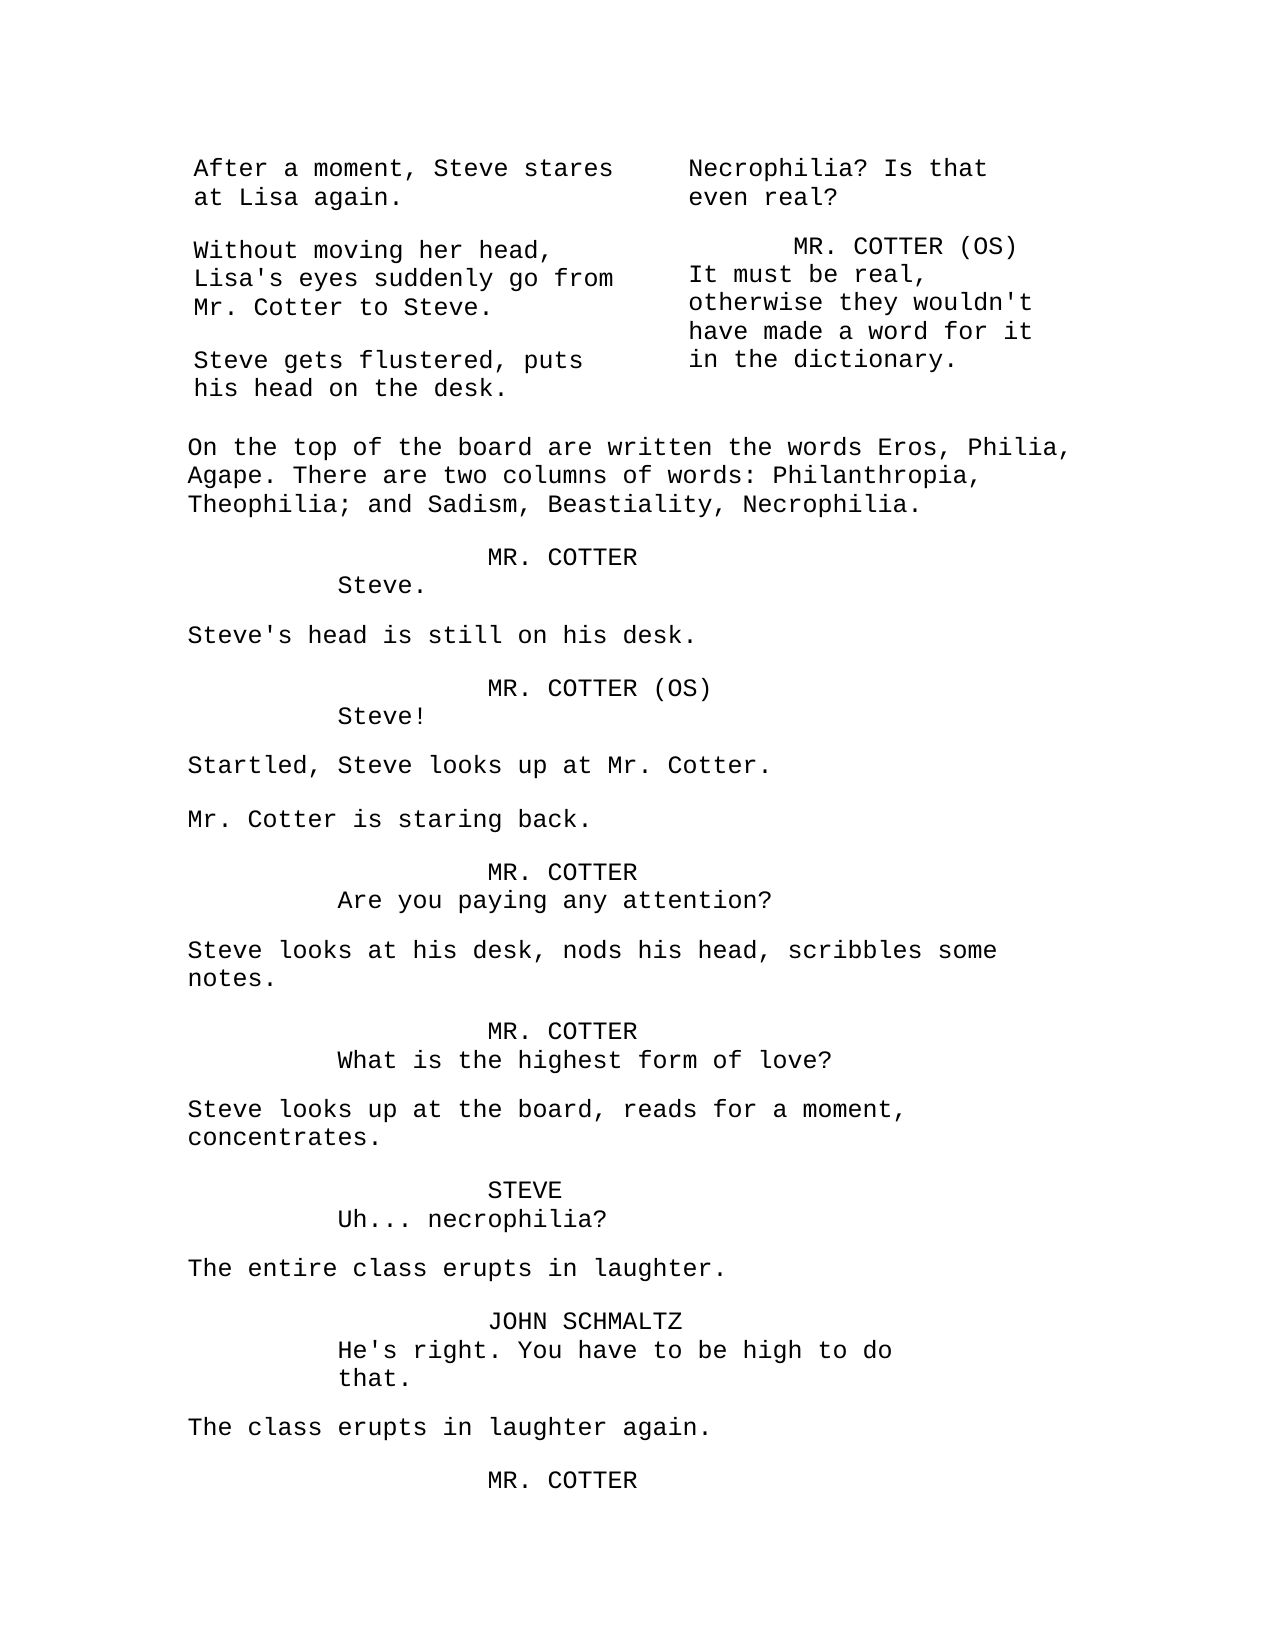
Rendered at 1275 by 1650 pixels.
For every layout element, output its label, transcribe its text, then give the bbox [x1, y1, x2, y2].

text Mr. Cotter is staring back. [187, 806, 1087, 835]
text MR. COTTER (OS) [187, 676, 1087, 704]
text Steve looks at his desk, nods his head, scribbles some notes. [187, 937, 1087, 994]
text STEVE [187, 1178, 1087, 1206]
text The class erupts in laughter again. [187, 1415, 1087, 1443]
table_header Necrophilia? Is that even real? MR. COTTER (OS) It must be real, otherwise they wouldn't have made a word for it in the dictionary. [638, 150, 1087, 435]
text JOHN SCHMALTZ [187, 1309, 1087, 1337]
text MR. COTTER [187, 1019, 1087, 1047]
text Steve. [337, 573, 937, 601]
table_header After a moment, Steve stares at Lisa again. Without moving her head, Lisa's eyes suddenly go from Mr. Cotter to Steve. Steve gets flustered, puts his head on the desk. [188, 150, 637, 435]
text Steve! [337, 704, 937, 732]
text What is the highest form of love? [337, 1047, 937, 1076]
text He's right. You have to be high to do that. [337, 1337, 937, 1394]
text MR. COTTER [187, 545, 1087, 573]
text The entire class erupts in laughter. [187, 1256, 1087, 1284]
text MR. COTTER [187, 860, 1087, 888]
text Steve's head is still on his desk. [187, 622, 1087, 651]
text Are you paying any attention? [337, 888, 937, 916]
text Steve looks up at the board, reads for a moment, concentrates. [187, 1096, 1087, 1153]
text Uh... necrophilia? [337, 1206, 937, 1235]
text Startled, Steve looks up at Mr. Cotter. [187, 753, 1087, 781]
text MR. COTTER [187, 1468, 1087, 1496]
text On the top of the board are written the words Eros, Philia, Agape. There are two columns of words: Philanthropia, Theophilia; and Sadism, Beastiality, Necrophilia. [187, 435, 1087, 520]
